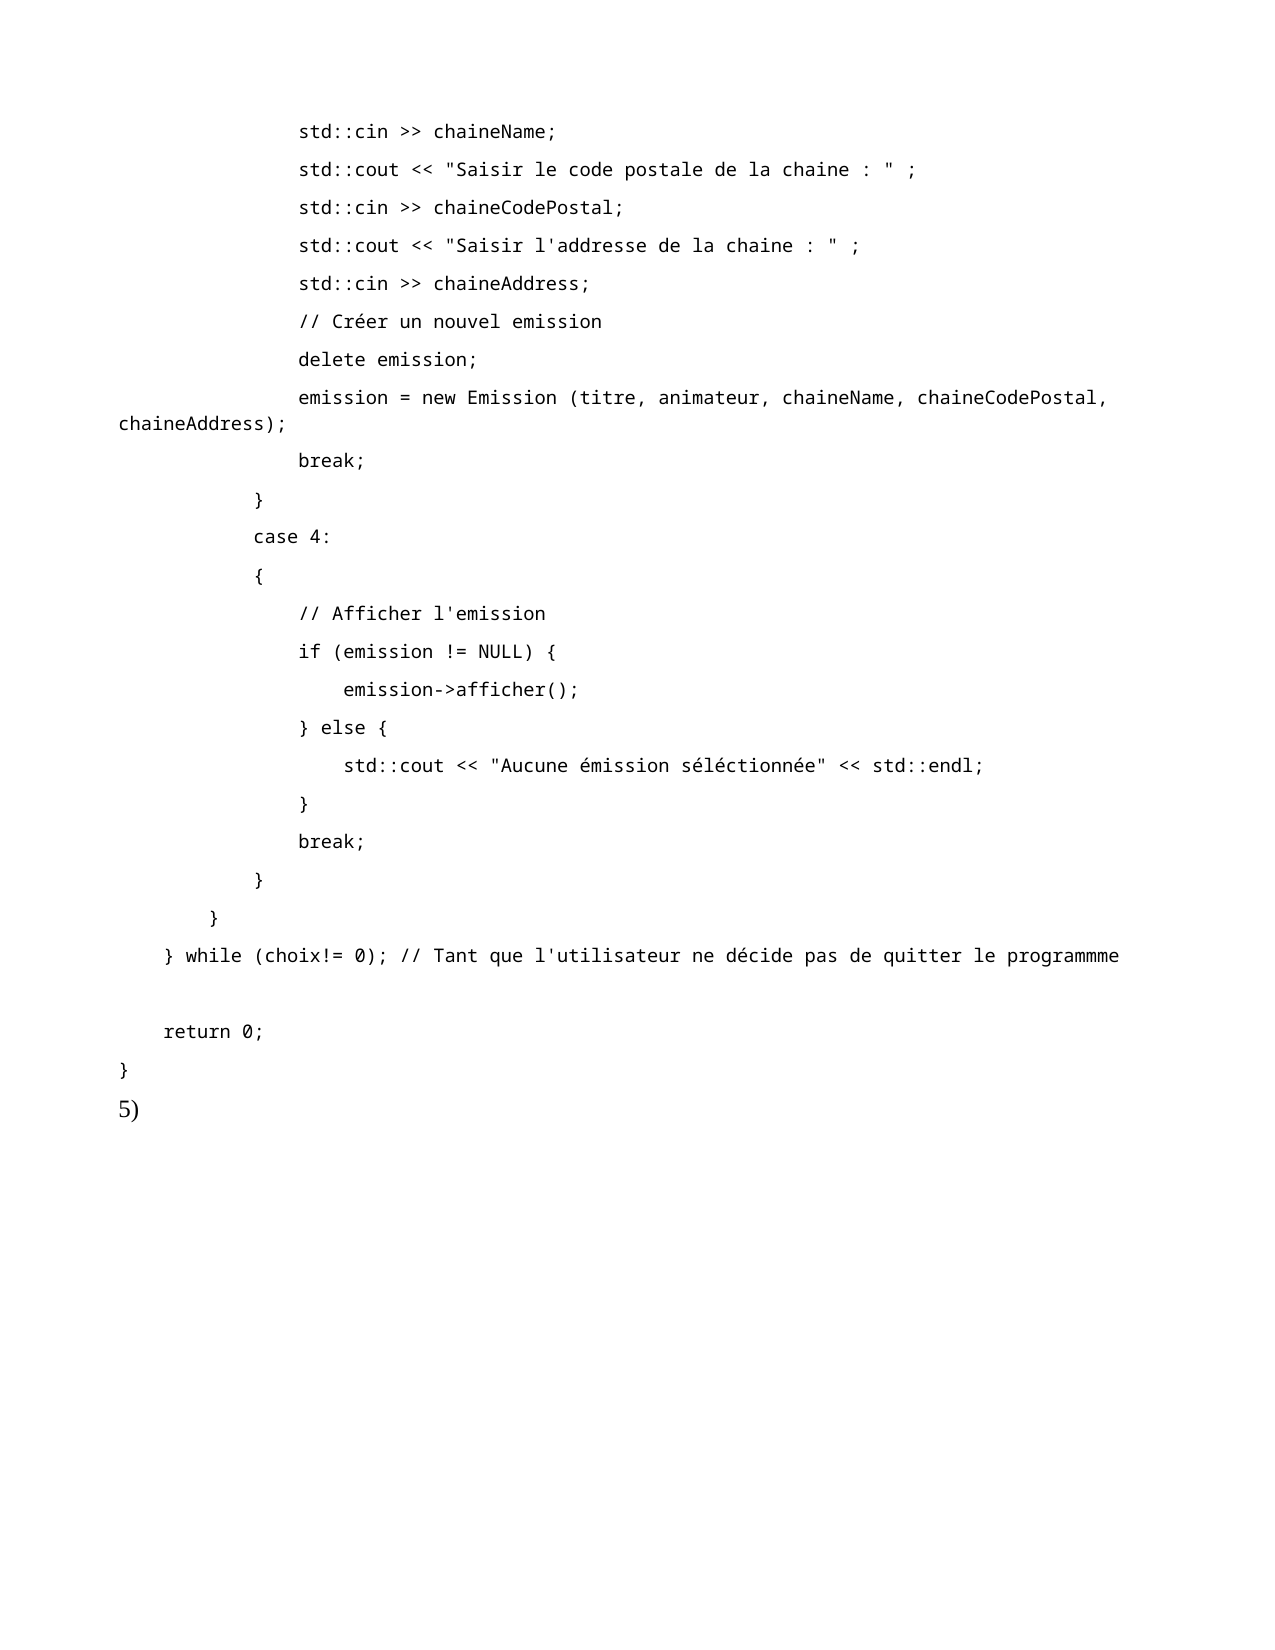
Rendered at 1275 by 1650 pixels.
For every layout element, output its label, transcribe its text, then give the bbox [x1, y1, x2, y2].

text emission->afficher(); [118, 676, 1157, 701]
text } [118, 866, 1157, 892]
text } else { [118, 714, 1157, 739]
text return 0; [118, 1018, 1157, 1044]
text } while (choix!= 0); // Tant que l'utilisateur ne décide pas de quitter le programmme [118, 942, 1157, 968]
text std::cin >> chaineName; [118, 118, 1157, 144]
text } [118, 904, 1157, 929]
text } [118, 486, 1157, 511]
text } [118, 1056, 1157, 1082]
text std::cout << "Aucune émission séléctionnée" << std::endl; [118, 752, 1157, 777]
text if (emission != NULL) { [118, 638, 1157, 663]
text { [118, 562, 1157, 587]
text } [118, 790, 1157, 816]
text // Créer un nouvel emission [118, 308, 1157, 334]
text break; [118, 448, 1157, 473]
text emission = new Emission (titre, animateur, chaineName, chaineCodePostal, chaineAddress); [118, 384, 1157, 435]
text delete emission; [118, 346, 1157, 372]
text break; [118, 828, 1157, 853]
text std::cin >> chaineAddress; [118, 270, 1157, 296]
text 5) [118, 1094, 1157, 1123]
text std::cout << "Saisir le code postale de la chaine : " ; [118, 156, 1157, 182]
text std::cout << "Saisir l'addresse de la chaine : " ; [118, 232, 1157, 258]
text // Afficher l'emission [118, 600, 1157, 625]
text case 4: [118, 524, 1157, 549]
text std::cin >> chaineCodePostal; [118, 194, 1157, 220]
